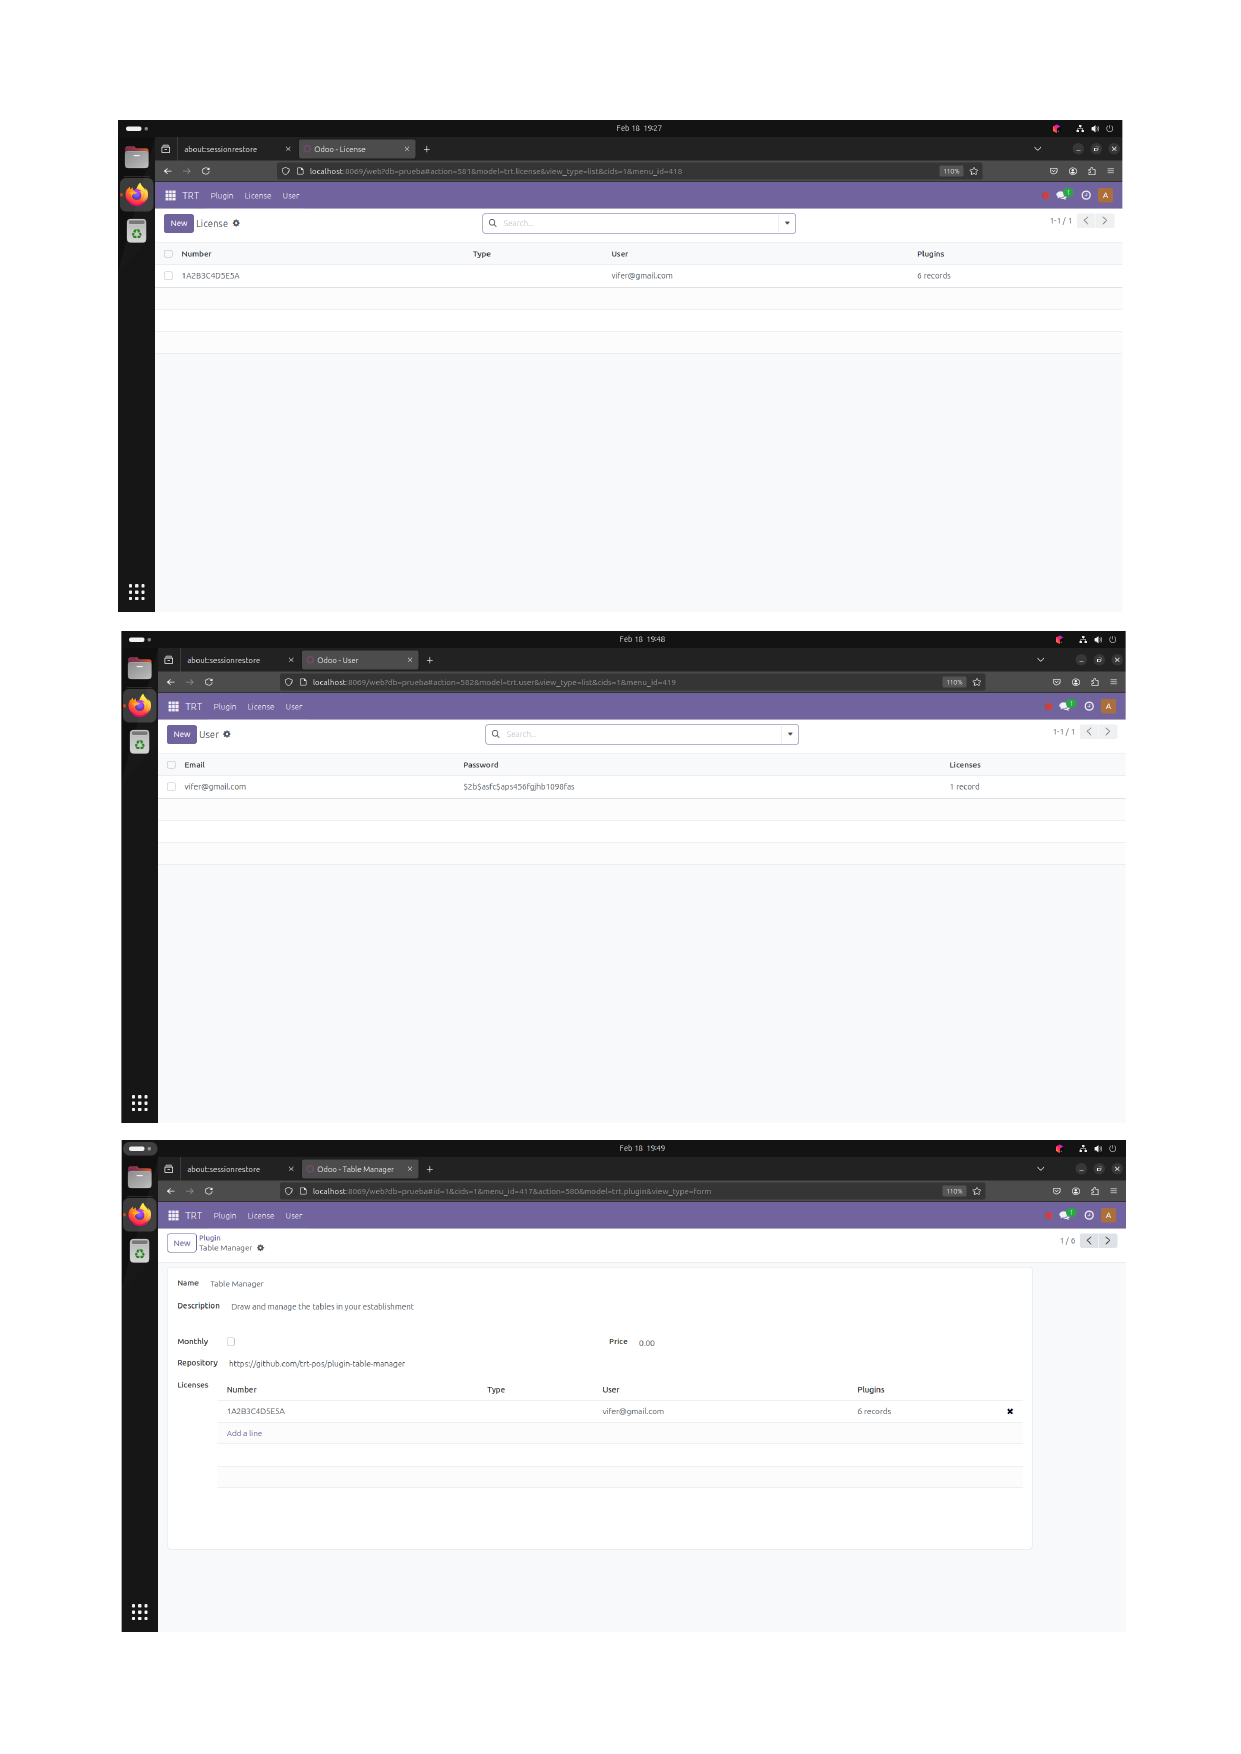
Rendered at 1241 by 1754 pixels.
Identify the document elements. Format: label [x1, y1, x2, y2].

picture [121, 1140, 1126, 1632]
picture [121, 631, 1126, 1123]
picture [118, 120, 1123, 612]
